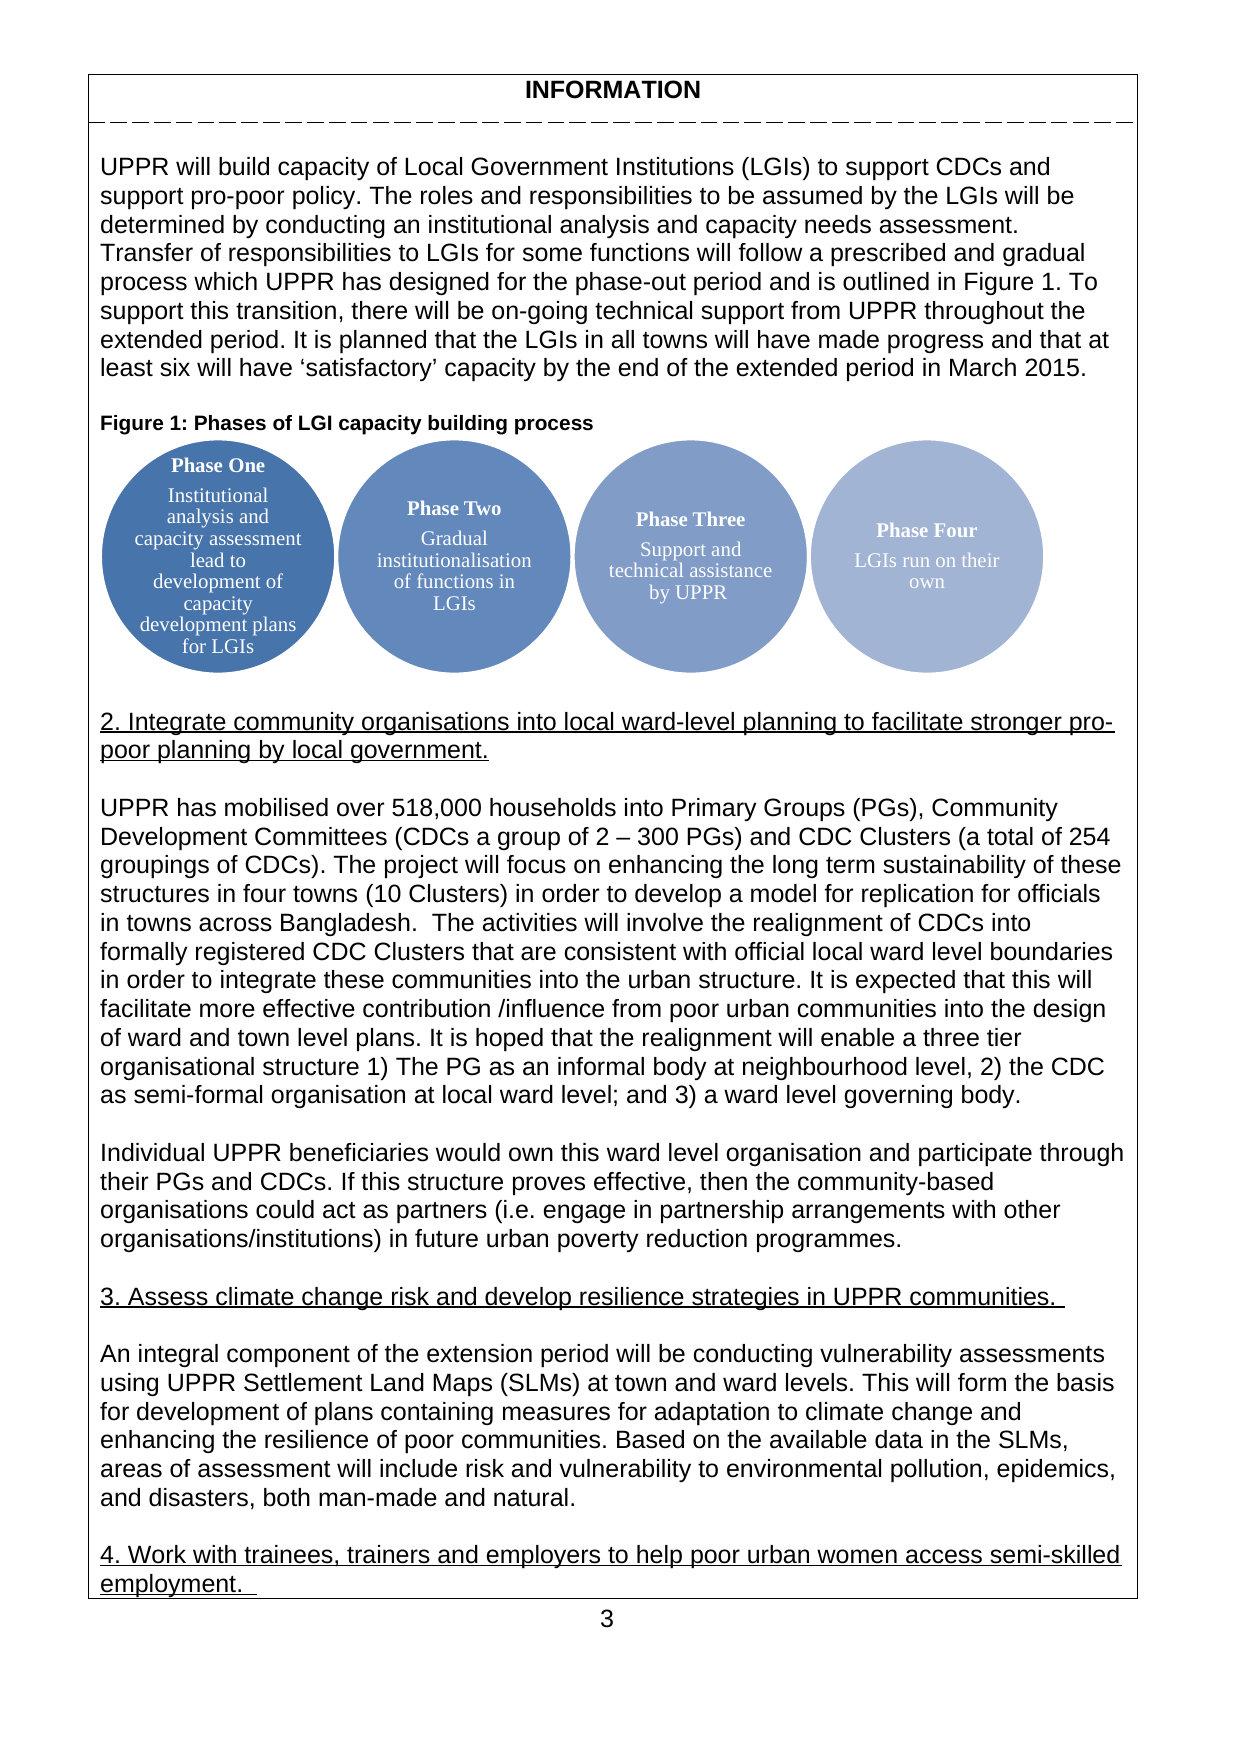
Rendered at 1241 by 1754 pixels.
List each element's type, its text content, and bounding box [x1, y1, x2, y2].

table_header INFORMATION [89, 75, 1137, 122]
table_cell In order to optimise and consolidate the contribution of UPPR to lifting urban poor people out of poverty and integrating them into the wider urban society, a moderate cost extension would give sufficient time for UPPR to ensure the sustainability of structures and results. It would also allow more opportunities to effectively communicate UPPR’s results, best practices and successful tools to those taking over and supporting urban poverty reduction interventions. Six new areas of activities will strengthen the sustainability of the project and provide a platform for any such future interventions. New activities 1. Strengthen community organisation structures and build capacity of local government institutions to support pro-poor policy development. Community-based organisation structures and savings and credit groups at the cluster level will be strengthened through a systematic approach which includes holding elections, conducting Community Action Planning (CAPs) and consolidating and monitoring Savings and Credit group activities and the Operations and Maintenance Fund activities. Stronger, more mature CDC Clusters will be identified and will be supported by UPPR to help build the capacity of weaker CDC Clusters. UPPR will build capacity of Local Government Institutions (LGIs) to support CDCs and support pro-poor policy. The roles and responsibilities to be assumed by the LGIs will be determined by conducting an institutional analysis and capacity needs assessment. Transfer of responsibilities to LGIs for some functions will follow a prescribed and gradual process which UPPR has designed for the phase-out period and is outlined in Figure 1. To support this transition, there will be on-going technical support from UPPR throughout the extended period. It is planned that the LGIs in all towns will have made progress and that at least six will have ‘satisfactory’ capacity by the end of the extended period in March 2015. Figure 1: Phases of LGI capacity building process 2. Integrate community organisations into local ward-level planning to facilitate stronger pro-poor planning by local government. UPPR has mobilised over 518,000 households into Primary Groups (PGs), Community Development Committees (CDCs a group of 2 – 300 PGs) and CDC Clusters (a total of 254 groupings of CDCs). The project will focus on enhancing the long term sustainability of these structures in four towns (10 Clusters) in order to develop a model for replication for officials in towns across Bangladesh. The activities will involve the realignment of CDCs into formally registered CDC Clusters that are consistent with official local ward level boundaries in order to integrate these communities into the urban structure. It is expected that this will facilitate more effective contribution /influence from poor urban communities into the design of ward and town level plans. It is hoped that the realignment will enable a three tier organisational structure 1) The PG as an informal body at neighbourhood level, 2) the CDC as semi-formal organisation at local ward level; and 3) a ward level governing body. Individual UPPR beneficiaries would own this ward level organisation and participate through their PGs and CDCs. If this structure proves effective, then the community-based organisations could act as partners (i.e. engage in partnership arrangements with other organisations/institutions) in future urban poverty reduction programmes. 3. Assess climate change risk and develop resilience strategies in UPPR communities. An integral component of the extension period will be conducting vulnerability assessments using UPPR Settlement Land Maps (SLMs) at town and ward levels. This will form the basis for development of plans containing measures for adaptation to climate change and enhancing the resilience of poor communities. Based on the available data in the SLMs, areas of assessment will include risk and vulnerability to environmental pollution, epidemics, and disasters, both man-made and natural. 4. Work with trainees, trainers and employers to help poor urban women access semi-skilled employment. Building on previous work by UPPR with ILO and following a similar approach to DFID’s Skills and Employment programme, UPPR will undertake intensive sector and sub-sector analysis and subsequently supply chain analysis to explore the employment opportunities for the poor and extreme poor. Participatory analysis to-date sought to establish which sectors have greatest demand for labour. The terms of reference for carrying out a more thorough analysis at the national level have been prepared and UPPR expects to have the results available by January 2014. The outcomes of this study will be used during the remaining period to develop and implement a private sector partnerships strategy and action plan for skills development and employment. A portion of funds has been budgeted for training on the sectors identified in the strategy and to be carried out by partner corporate centres that specialise in relevant areas. 5. Pilot and document new models of security of tenure which can be replicated by other programmes in Bangladesh UPPR currently works on developing models for security of tenure through piloting initiatives in several UPPR towns. The project also facilitates UPPR communities to access support to housing and housing finance. An extension will allow additional focus on these activities, which will result in demonstration and documentation of models of security of tenure for poor communities in different contexts across UPPR towns. These documented models of best practice will be disseminated in-line with UPPR’s communication strategy and will inform future programming, thus contributing to longer-term progress and sustainability 6. Research Evaluation and Communications The 7 month project extension will enable UPPR Research Evaluation and Learning Unit to build on measuring outputs and outcomes and to more comprehensively communicate evidence-based results, lessons learned, and proven tools for urban poverty reduction planning and sustainability. This is important to addressing widely held misconceptions among policy makers about slums and how to assist the urban poor. The time extension reduces the pressure to compress multiple data collection activities into a short timeframe. Qualitative studies that show change over time, e.g. women’s empowerment, can be undertaken both in late 2013 and 2014. Outcome studies on activities implemented in 2013 will generate new insights, such as assessing outcome of an improved approach to apprenticeship training and employment in the formal sector. A best practice study will be undertaken each quarter, starting in Q4 of 2013, and continued through the extension period. Beneficiary feedback mechanisms for qualitative outcome assessment of infrastructure improvements to create healthy and secure living environments will be implemented. Implementation of a comprehensive communications strategy to ensure the growing body of results, lessons and best practices are shared widely to the benefit stakeholders and pro-poor urban policy development. Risk To mitigate the risk of insufficient government buy-in to the UPPR phase-out/sustainability strategy, UNDP Country Director and Resident Coordinator will personally engage to help drive the agenda forward and secure formal endorsement from each Mayor and council for the joint sustainability activities. As UPPR’s work will be focused at municipal level, any impact from the national election is likely to be at a minimum. Furthermore, UPPR has past experience of working with municipalities during election periods. UPPR is also working to incentivise LGIs to invest in longer-term capacity development by prioritising those towns which commit to co-financing activities. This approach is also being increasingly adopted by other programmes in Bangladesh. Ownership will be further fostered by introducing an element of competition between Local Government Institutions (LGIs) through UPPR’s town grading system. Finally, CDC and CDC Cluster leads will be trained to continue the work and to demand support from LGIs. Oversight Throughout the extension period, governance structures such as the National Steering Committee and Project Management Board will be maintained, and, the Mutual Accountability Unit will continue to comprehensively assess compliance with project policies and procedures, including those on anti-corruption and fraud. VFM Systematic measurement of Value for Money will be integrated into the new activities from the outset and will be underpinned by an Economy, Efficiency, and Effectiveness approach. The table below sets out indicators and some expected unit costs for the extension period at both the effectiveness and efficiency levels. Budget [89, 122, 1137, 1598]
